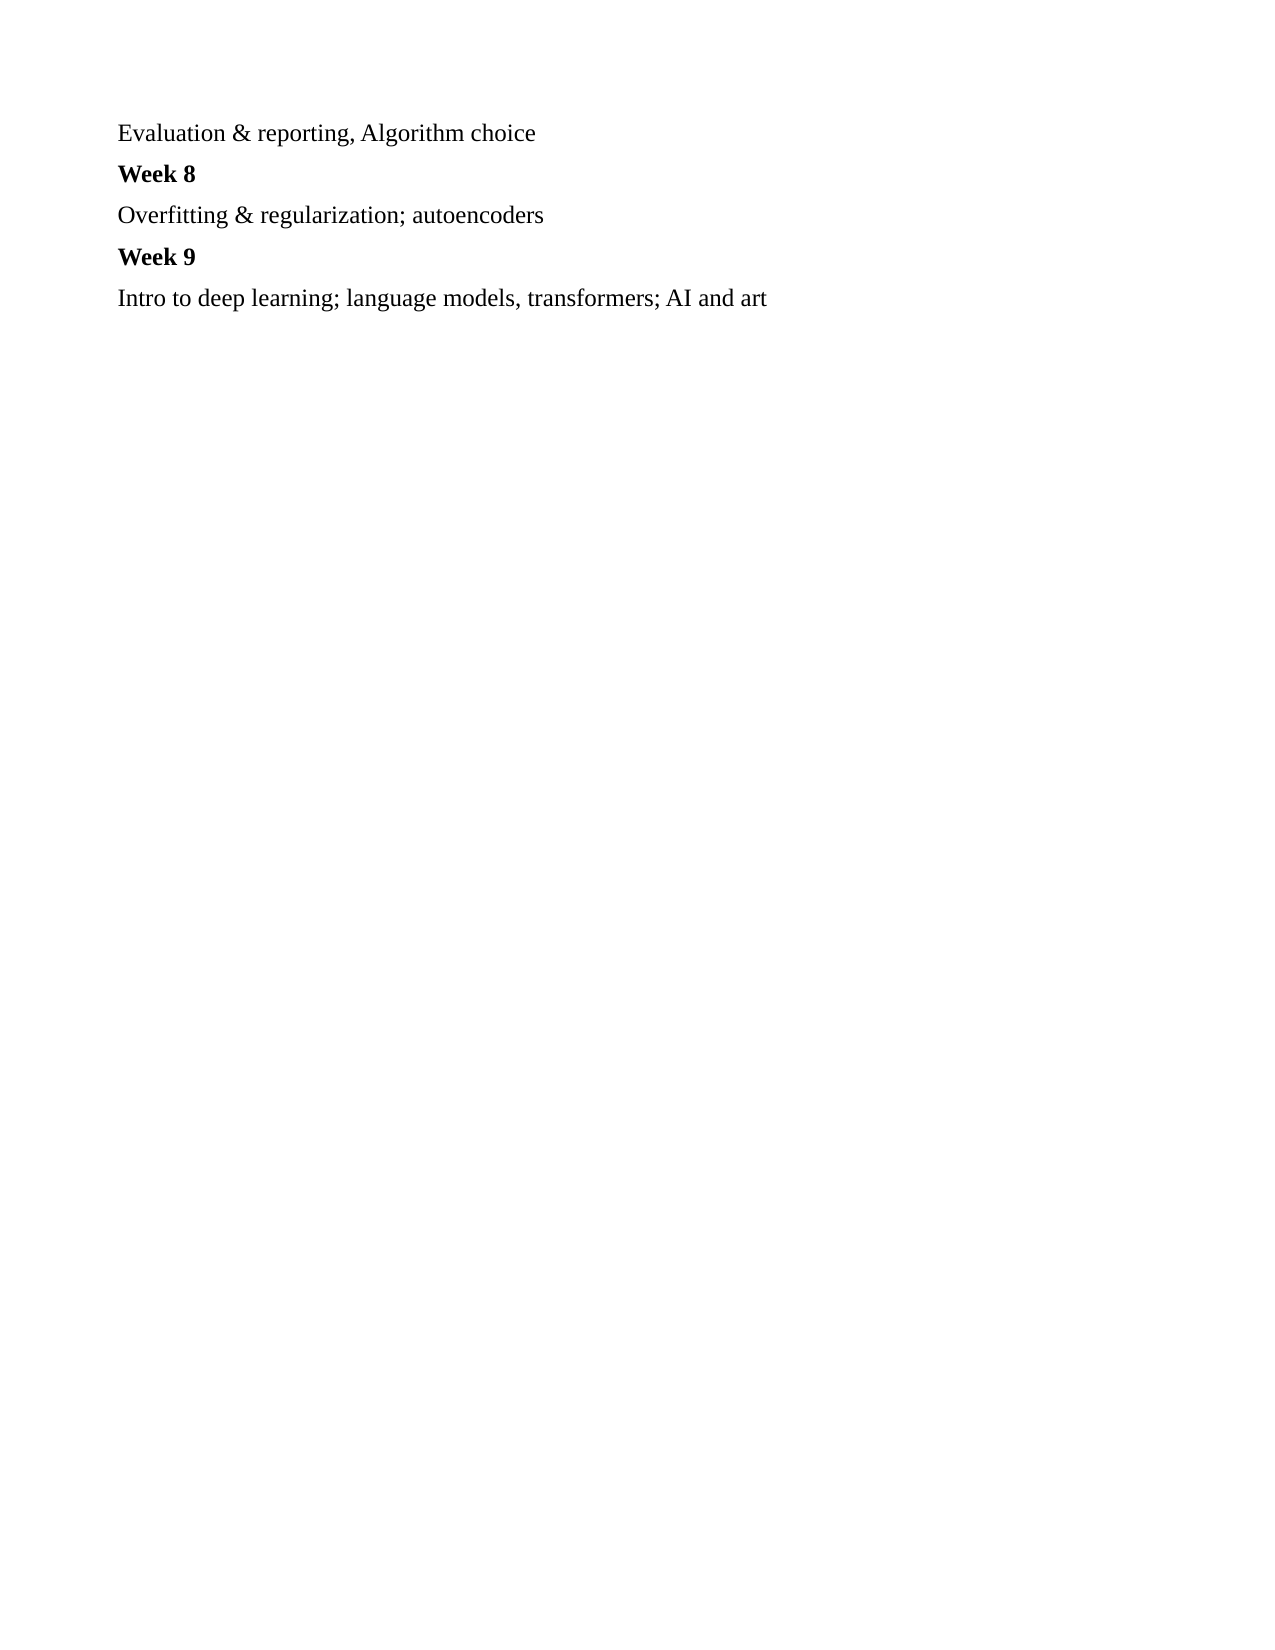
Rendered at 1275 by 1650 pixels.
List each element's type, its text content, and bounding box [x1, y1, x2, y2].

text Week 8 [117, 159, 1158, 188]
text Evaluation & reporting, Algorithm choice [117, 118, 1158, 147]
text Overfitting & regularization; autoencoders [117, 201, 1158, 229]
text Intro to deep learning; language models, transformers; AI and art [117, 283, 1158, 312]
text Week 9 [117, 242, 1158, 271]
